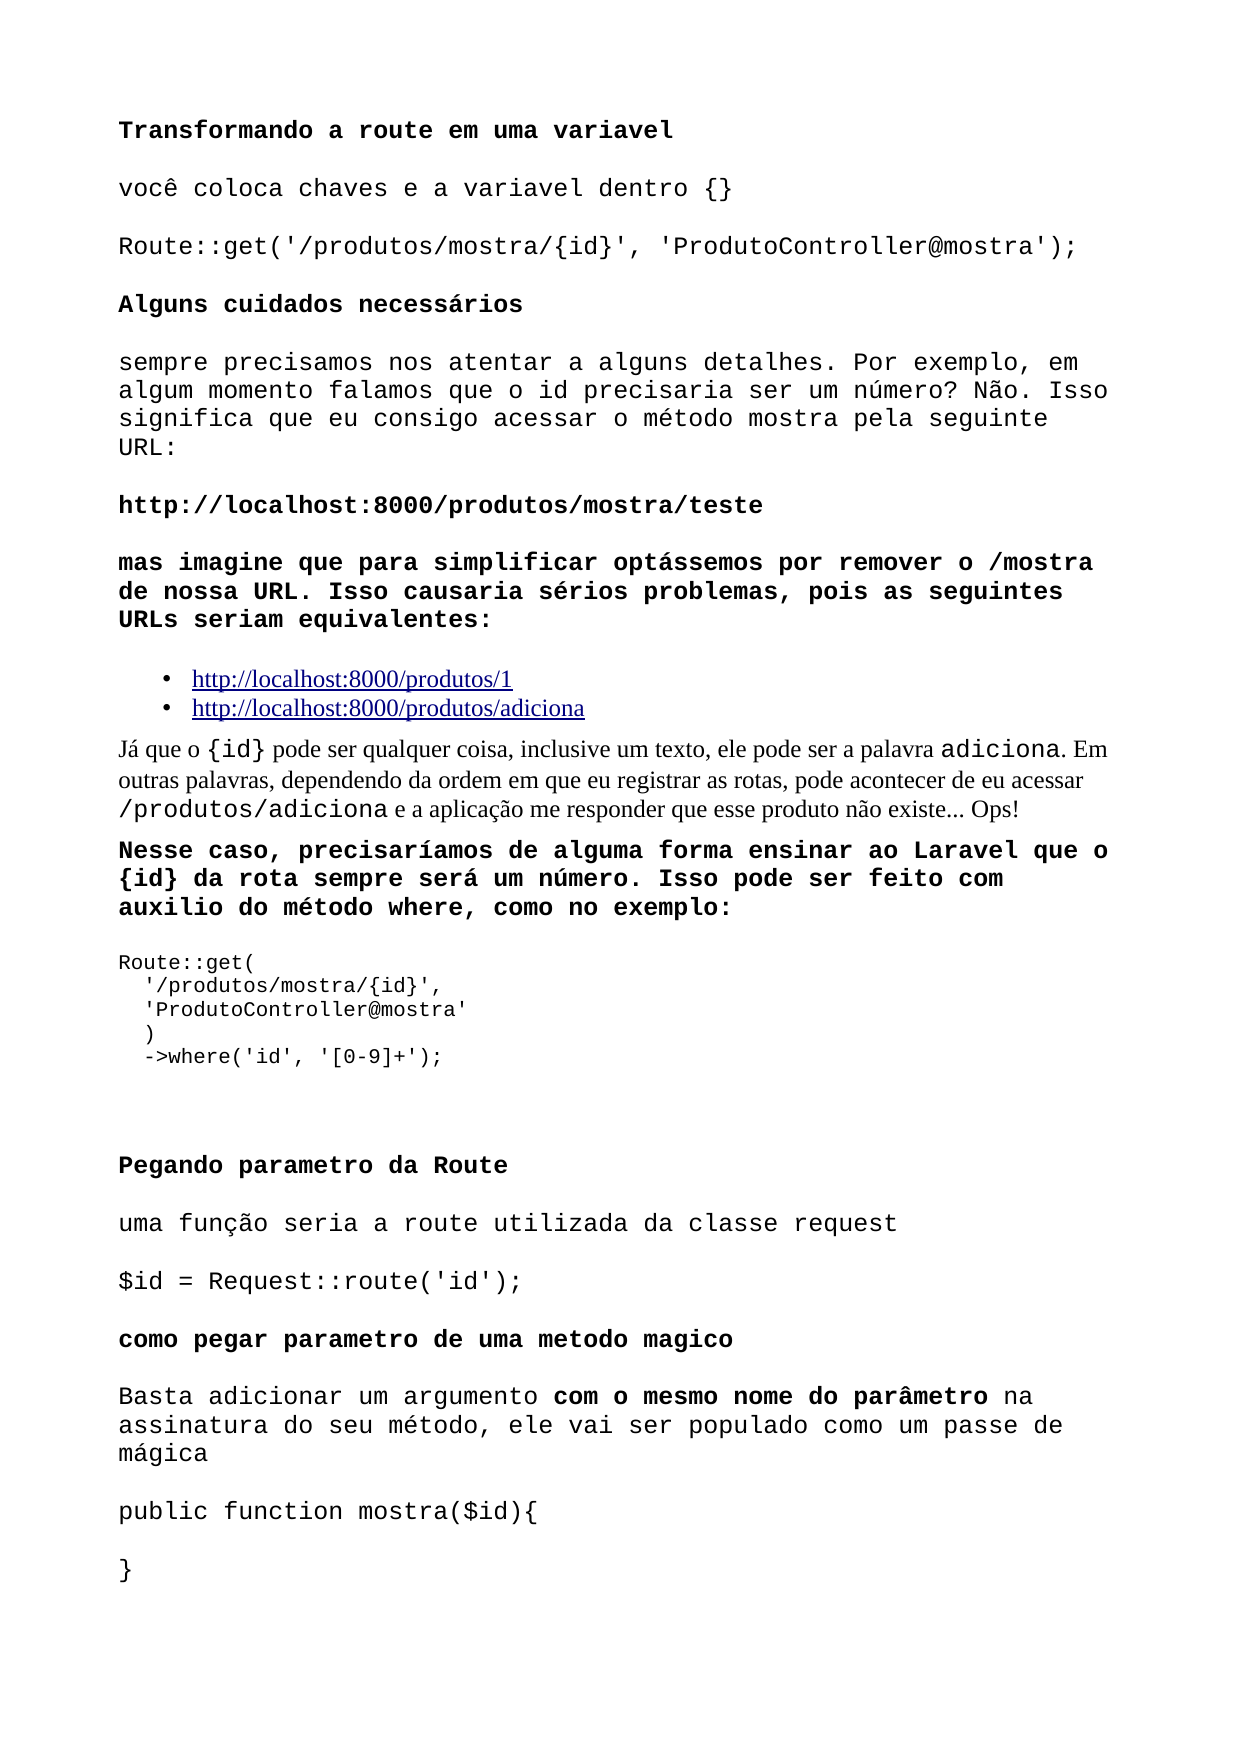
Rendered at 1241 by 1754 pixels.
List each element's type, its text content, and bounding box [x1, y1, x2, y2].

text ) [118, 1023, 1122, 1046]
text uma função seria a route utilizada da classe request [118, 1211, 1122, 1239]
text você coloca chaves e a variavel dentro {} [118, 176, 1122, 204]
text Route::get('/produtos/mostra/{id}', 'ProdutoController@mostra'); [118, 234, 1122, 262]
text sempre precisamos nos atentar a alguns detalhes. Por exemplo, em algum momento falamos que o id precisaria ser um número? Não. Isso significa que eu consigo acessar o método mostra pela seguinte URL: [118, 349, 1122, 463]
text Alguns cuidados necessários [118, 292, 1122, 320]
text '/produtos/mostra/{id}', [118, 976, 1122, 999]
text Transformando a route em uma variavel [118, 118, 1122, 146]
text Pegando parametro da Route [118, 1153, 1122, 1181]
list http://localhost:8000/produtos/1 [162, 664, 1122, 693]
text ->where('id', '[0-9]+'); [118, 1046, 1122, 1070]
text Basta adicionar um argumento com o mesmo nome do parâmetro na assinatura do seu método, ele vai ser populado como um passe de mágica [118, 1384, 1122, 1469]
text http://localhost:8000/produtos/mostra/teste [118, 492, 1122, 521]
text } [118, 1556, 1122, 1584]
text Já que o {id} pode ser qualquer coisa, inclusive um texto, ele pode ser a palavra adiciona. Em outras palavras, dependendo da ordem em que eu registrar as rotas, pode acontecer de eu acessar /produtos/adiciona e a aplicação me responder que esse produto não existe... Ops! [118, 734, 1122, 825]
text $id = Request::route('id'); [118, 1268, 1122, 1297]
text mas imagine que para simplificar optássemos por remover o /mostra de nossa URL. Isso causaria sérios problemas, pois as seguintes URLs seriam equivalentes: [118, 550, 1122, 635]
list http://localhost:8000/produtos/adiciona [162, 693, 1122, 722]
text como pegar parametro de uma metodo magico [118, 1326, 1122, 1354]
text Nesse caso, precisaríamos de alguma forma ensinar ao Laravel que o {id} da rota sempre será um número. Isso pode ser feito com auxilio do método where, como no exemplo: [118, 837, 1122, 922]
text public function mostra($id){ [118, 1498, 1122, 1527]
text 'ProdutoController@mostra' [118, 999, 1122, 1023]
text Route::get( [118, 952, 1122, 976]
